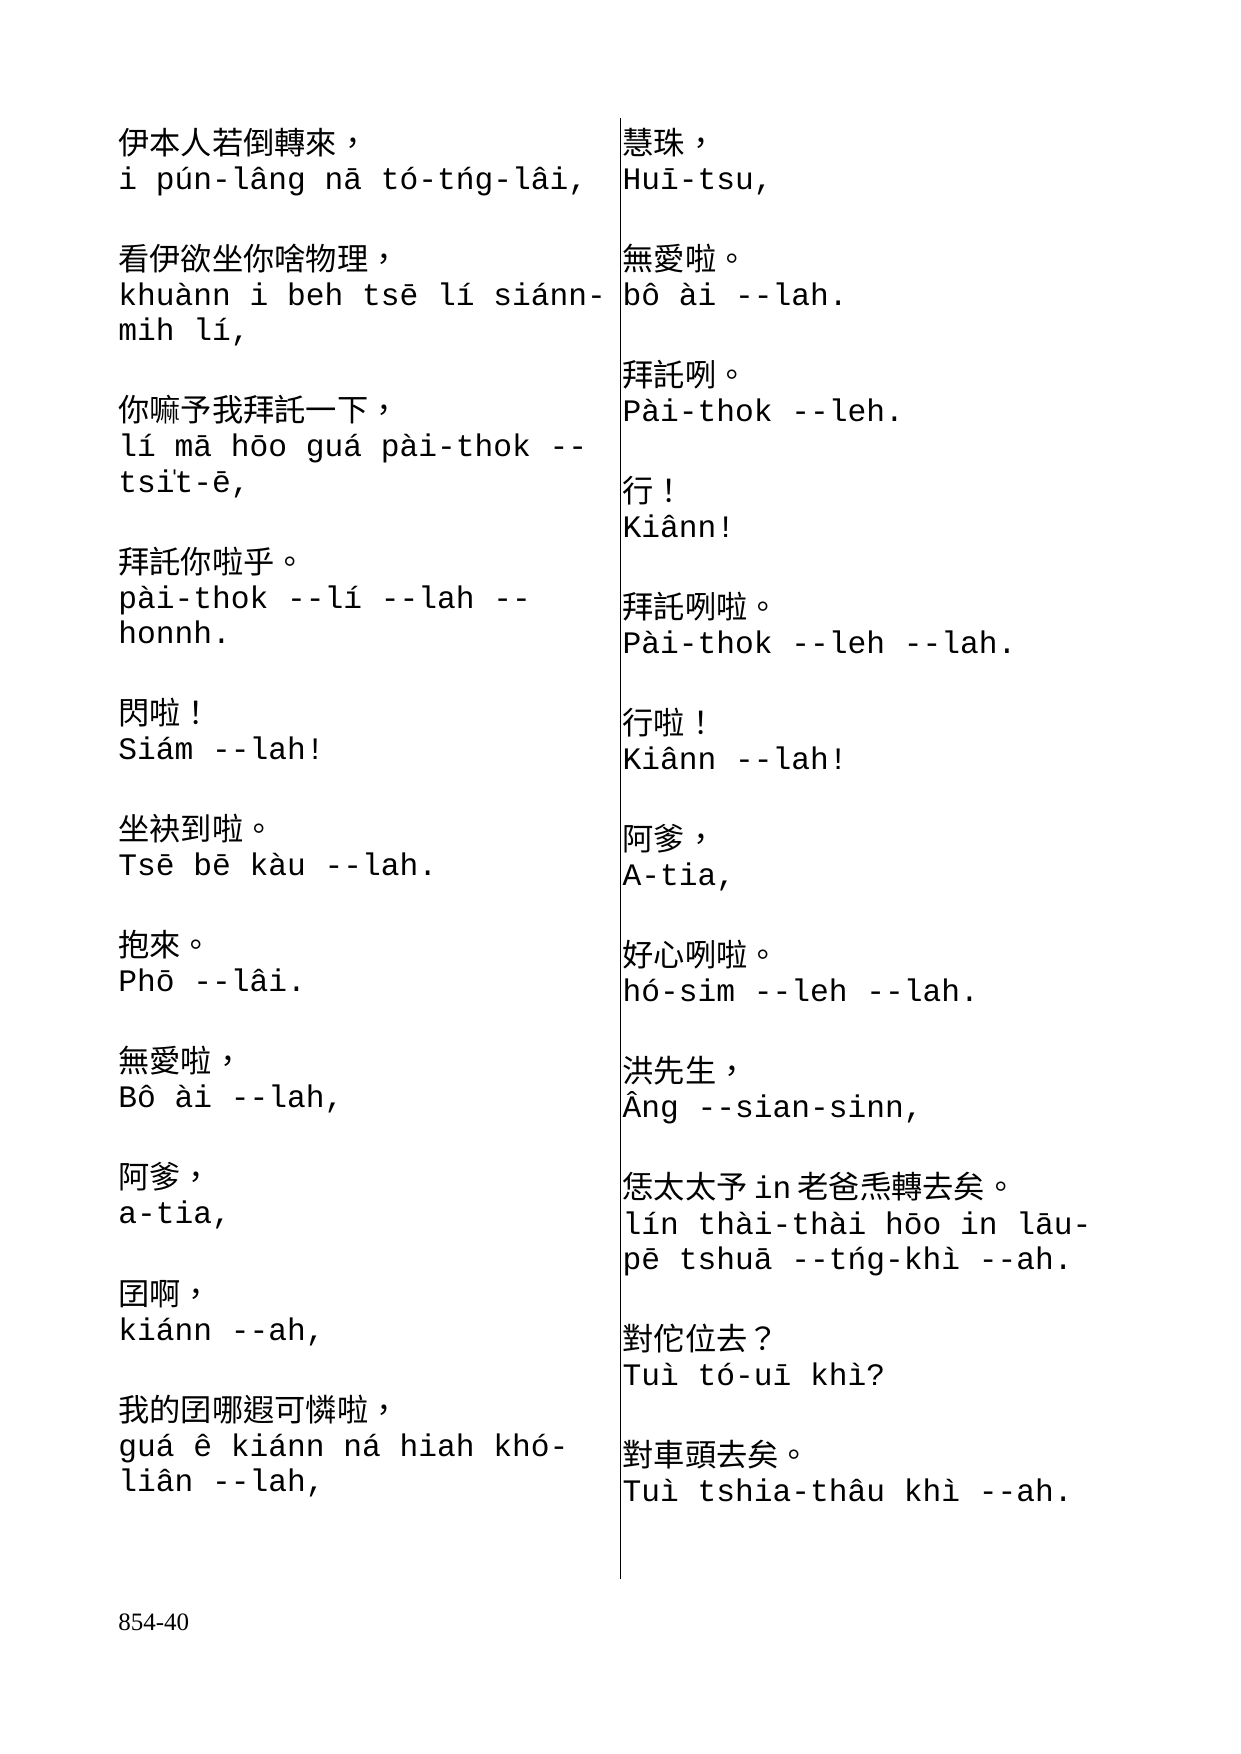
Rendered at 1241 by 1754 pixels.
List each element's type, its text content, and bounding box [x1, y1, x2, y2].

text Pài-thok --leh --lah. [622, 627, 1122, 663]
text 你嘛予我拜託一下， [118, 386, 618, 431]
text Tsē bē kàu --lah. [118, 850, 618, 885]
text Âng --sian-sinn, [622, 1092, 1122, 1127]
text 行！ [622, 466, 1122, 511]
text 對佗位去？ [622, 1314, 1122, 1359]
text Kiânn! [622, 511, 1122, 547]
text 行啦！ [622, 698, 1122, 743]
text bô ài --lah. [622, 279, 1122, 315]
text 恁太太予in老爸𤆬轉去矣。 [622, 1162, 1122, 1208]
text 阿爹， [622, 814, 1122, 859]
text 拜託咧啦。 [622, 582, 1122, 627]
text lín thài-thài hōo in lāu-pē tshuā --tńg-khì --ah. [622, 1208, 1122, 1279]
text hó-sim --leh --lah. [622, 976, 1122, 1011]
text khuànn i beh tsē lí siánn-mih lí, [118, 279, 618, 350]
text Bô ài --lah, [118, 1082, 618, 1117]
text 對車頭去矣。 [622, 1430, 1122, 1476]
text a-tia, [118, 1198, 618, 1233]
text Kiânn --lah! [622, 743, 1122, 779]
text 無愛啦， [118, 1037, 618, 1082]
text 洪先生， [622, 1046, 1122, 1092]
text 無愛啦。 [622, 234, 1122, 279]
text 拜託你啦乎。 [118, 537, 618, 582]
text 伊本人若倒轉來， [118, 118, 618, 163]
text 閃啦！ [118, 688, 618, 734]
text Phō --lâi. [118, 966, 618, 1001]
text Siám --lah! [118, 734, 618, 769]
text guá ê kiánn ná hiah khó-liân --lah, [118, 1430, 618, 1501]
text i pún-lâng nā tó-tńg-lâi, [118, 163, 618, 199]
text Tuì tshia-thâu khì --ah. [622, 1476, 1122, 1511]
text A-tia, [622, 859, 1122, 895]
text lí mā hōo guá pài-thok --tsi̍t-ē, [118, 431, 618, 502]
text 抱來。 [118, 921, 618, 966]
text pài-thok --lí --lah --honnh. [118, 582, 618, 653]
text Pài-thok --leh. [622, 395, 1122, 431]
text 囝啊， [118, 1269, 618, 1314]
text 慧珠， [622, 118, 1122, 163]
text 坐袂到啦。 [118, 804, 618, 850]
text 我的囝哪遐可憐啦， [118, 1385, 618, 1430]
text Tuì tó-uī khì? [622, 1359, 1122, 1395]
text 好心咧啦。 [622, 930, 1122, 976]
text Huī-tsu, [622, 163, 1122, 199]
text kiánn --ah, [118, 1314, 618, 1349]
text 阿爹， [118, 1153, 618, 1198]
text 拜託咧。 [622, 350, 1122, 395]
text 看伊欲坐你啥物理， [118, 234, 618, 279]
